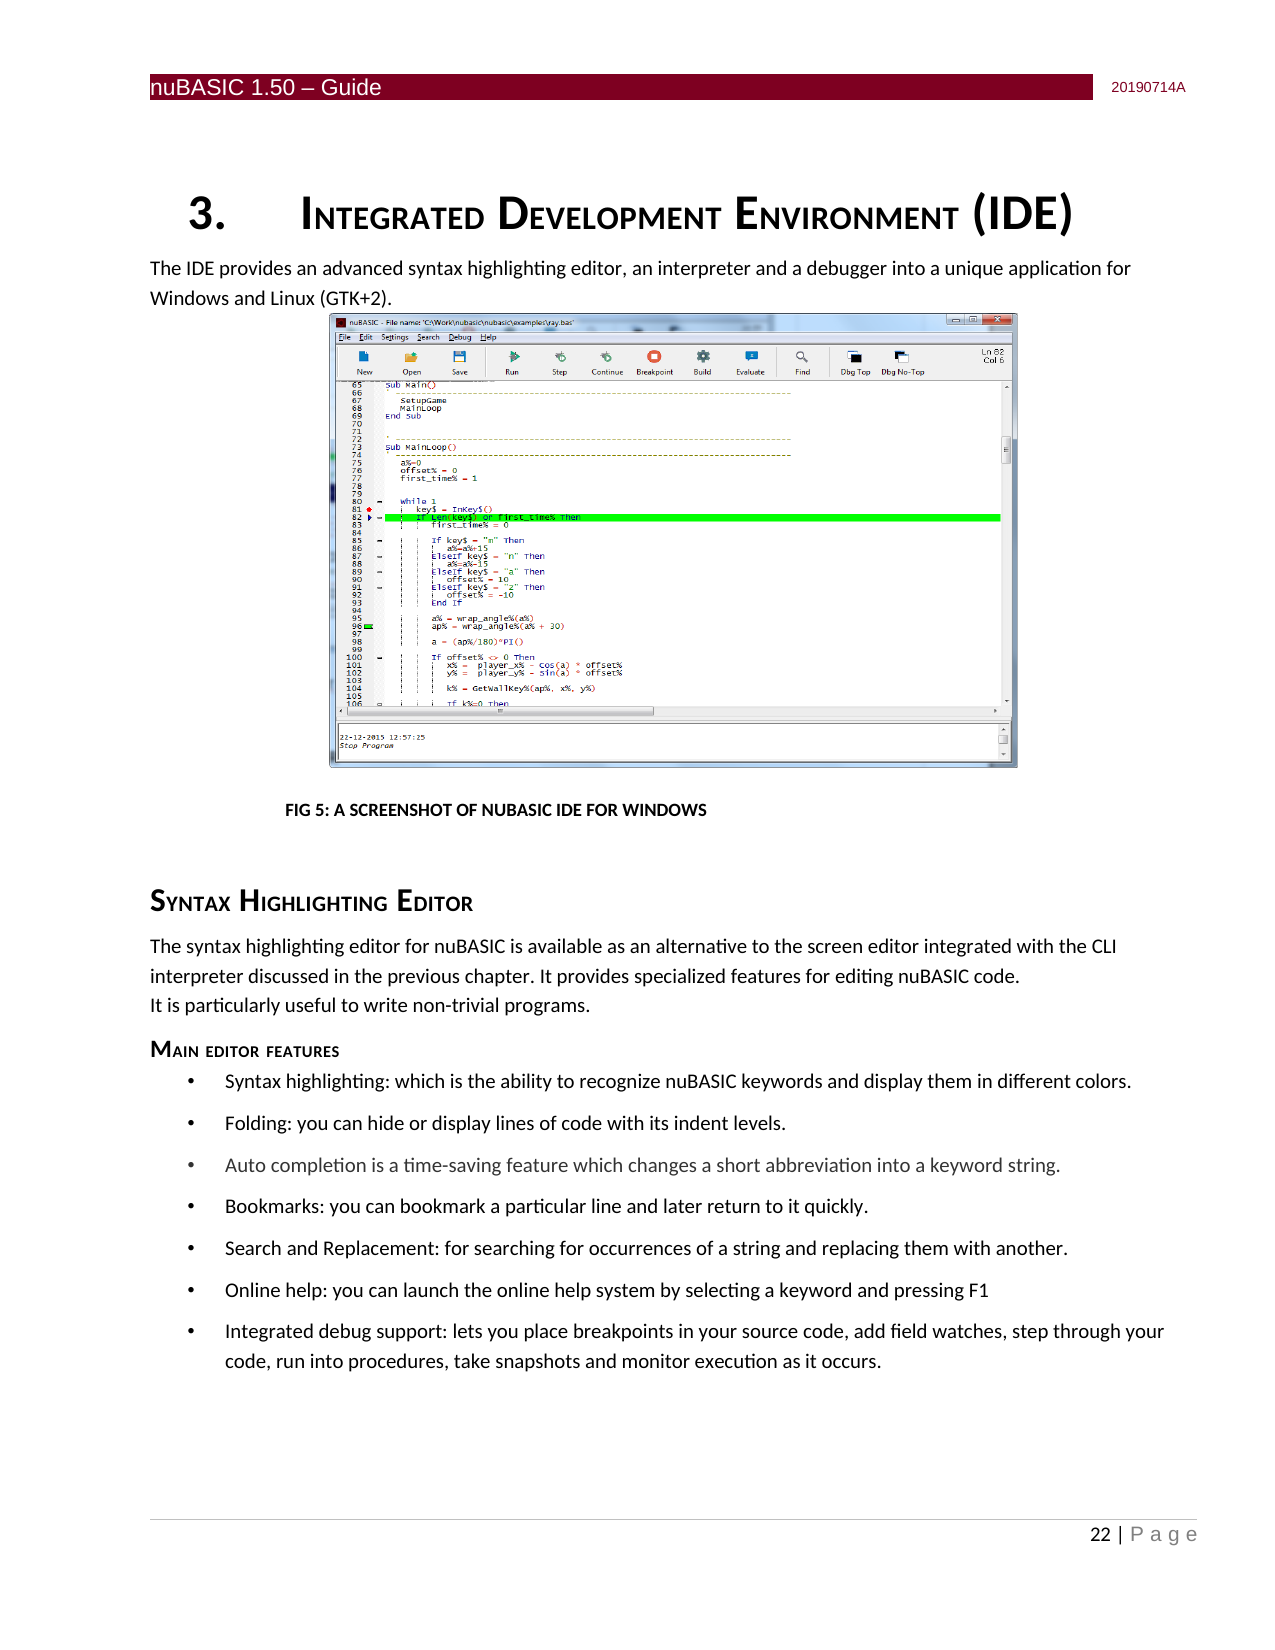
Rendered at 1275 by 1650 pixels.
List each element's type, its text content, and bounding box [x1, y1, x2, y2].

list Syntax highlighting: which is the ability to recognize nuBASIC keywords and display them in different colors. [187, 1069, 1197, 1094]
text The syntax highlighting editor for nuBASIC is available as an alternative to the screen editor integrated with the CLI interpreter discussed in the previous chapter. It provides specialized features for editing nuBASIC code. [150, 934, 1197, 988]
subtitle Integrated Development Environment (IDE) [187, 181, 1197, 242]
text It is particularly useful to write non-trivial programs. [150, 992, 1197, 1017]
list Auto completion is a time-saving feature which changes a short abbreviation into a keyword string. [187, 1152, 1197, 1177]
list Search and Replacement: for searching for occurrences of a string and replacing them with another. [187, 1235, 1197, 1261]
list Bookmarks: you can bookmark a particular line and later return to it quickly. [187, 1194, 1197, 1219]
subtitle Syntax Highlighting Editor [150, 878, 1197, 919]
text The IDE provides an advanced syntax highlighting editor, an interpreter and a debugger into a unique application for Windows and Linux (GTK+2). [150, 256, 1197, 310]
list Online help: you can launch the online help system by selecting a keyword and pressing F1 [187, 1277, 1197, 1302]
subtitle Main editor features [150, 1034, 1197, 1064]
list Integrated debug support: lets you place breakpoints in your source code, add field watches, step through your code, run into procedures, take snapshots and monitor execution as it occurs. [187, 1319, 1197, 1373]
list Folding: you can hide or display lines of code with its indent levels. [187, 1110, 1197, 1136]
text Fig 5: a screenshot of nubasic ide for windows [285, 798, 1062, 821]
picture [329, 313, 1018, 768]
